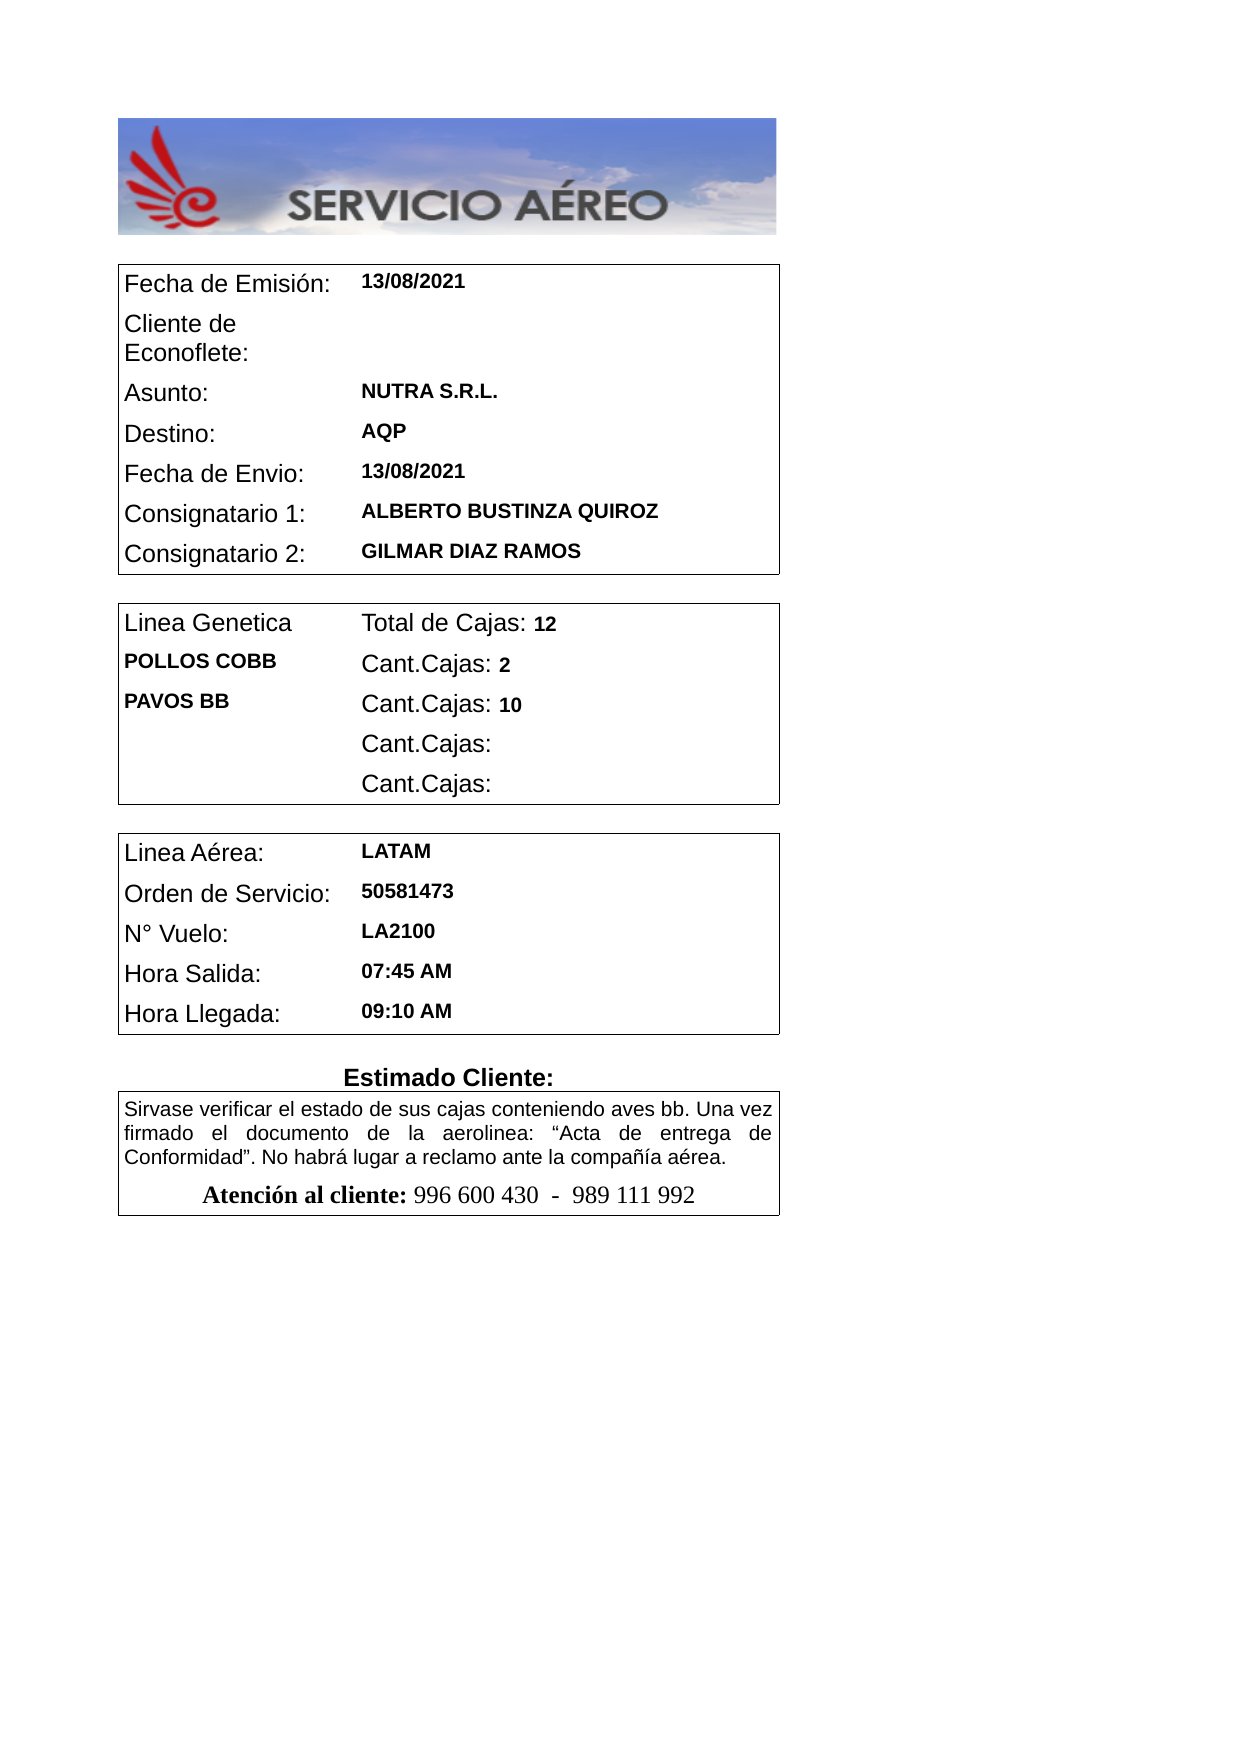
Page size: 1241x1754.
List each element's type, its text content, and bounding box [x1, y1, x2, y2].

table_cell GILMAR DIAZ RAMOS [356, 534, 779, 574]
table_cell 50581473 [356, 873, 779, 913]
table_cell Asunto: [119, 373, 356, 413]
table_cell Linea Aérea: [119, 834, 356, 873]
table_cell Atención al cliente: 996 600 430 - 989 111 992 [119, 1175, 779, 1215]
table_cell AQP [356, 413, 779, 453]
table_cell Cant.Cajas: [356, 764, 779, 804]
table_cell [356, 304, 779, 373]
table_cell PAVOS BB [119, 683, 356, 723]
table_cell [356, 805, 779, 833]
table_cell Total de Cajas: 12 [356, 604, 779, 643]
table_cell 09:10 AM [356, 994, 779, 1034]
table_cell [118, 575, 356, 603]
table_cell Consignatario 2: [119, 534, 356, 574]
table_cell Estimado Cliente: [118, 1035, 779, 1091]
table_cell [118, 805, 356, 833]
table_cell Linea Genetica [119, 604, 356, 643]
table_cell Hora Salida: [119, 953, 356, 993]
table_cell Destino: [119, 413, 356, 453]
table_cell ALBERTO BUSTINZA QUIROZ [356, 493, 779, 533]
table_cell N° Vuelo: [119, 913, 356, 953]
table_cell Hora Llegada: [119, 994, 356, 1034]
table_cell Orden de Servicio: [119, 873, 356, 913]
table_cell 07:45 AM [356, 953, 779, 993]
table_cell LA2100 [356, 913, 779, 953]
table_cell [119, 723, 356, 763]
table_cell 13/08/2021 [356, 453, 779, 493]
picture [118, 118, 777, 235]
table_cell NUTRA S.R.L. [356, 373, 779, 413]
table_cell Cliente de Econoflete: [119, 304, 356, 373]
table_cell LATAM [356, 834, 779, 873]
table_header 13/08/2021 [356, 265, 779, 304]
table_cell Cant.Cajas: [356, 723, 779, 763]
table_cell Cant.Cajas: 10 [356, 683, 779, 723]
table_cell Cant.Cajas: 2 [356, 643, 779, 683]
table_cell Fecha de Envio: [119, 453, 356, 493]
table_cell [119, 764, 356, 804]
table_cell POLLOS COBB [119, 643, 356, 683]
table_cell [356, 575, 779, 603]
table_cell Consignatario 1: [119, 493, 356, 533]
table_cell Sirvase verificar el estado de sus cajas conteniendo aves bb. Una vez firmado el documento de la aerolinea: “Acta de entrega de Conformidad”. No habrá lugar a reclamo ante la compañía aérea. [119, 1092, 779, 1175]
table_header Fecha de Emisión: [119, 265, 356, 304]
